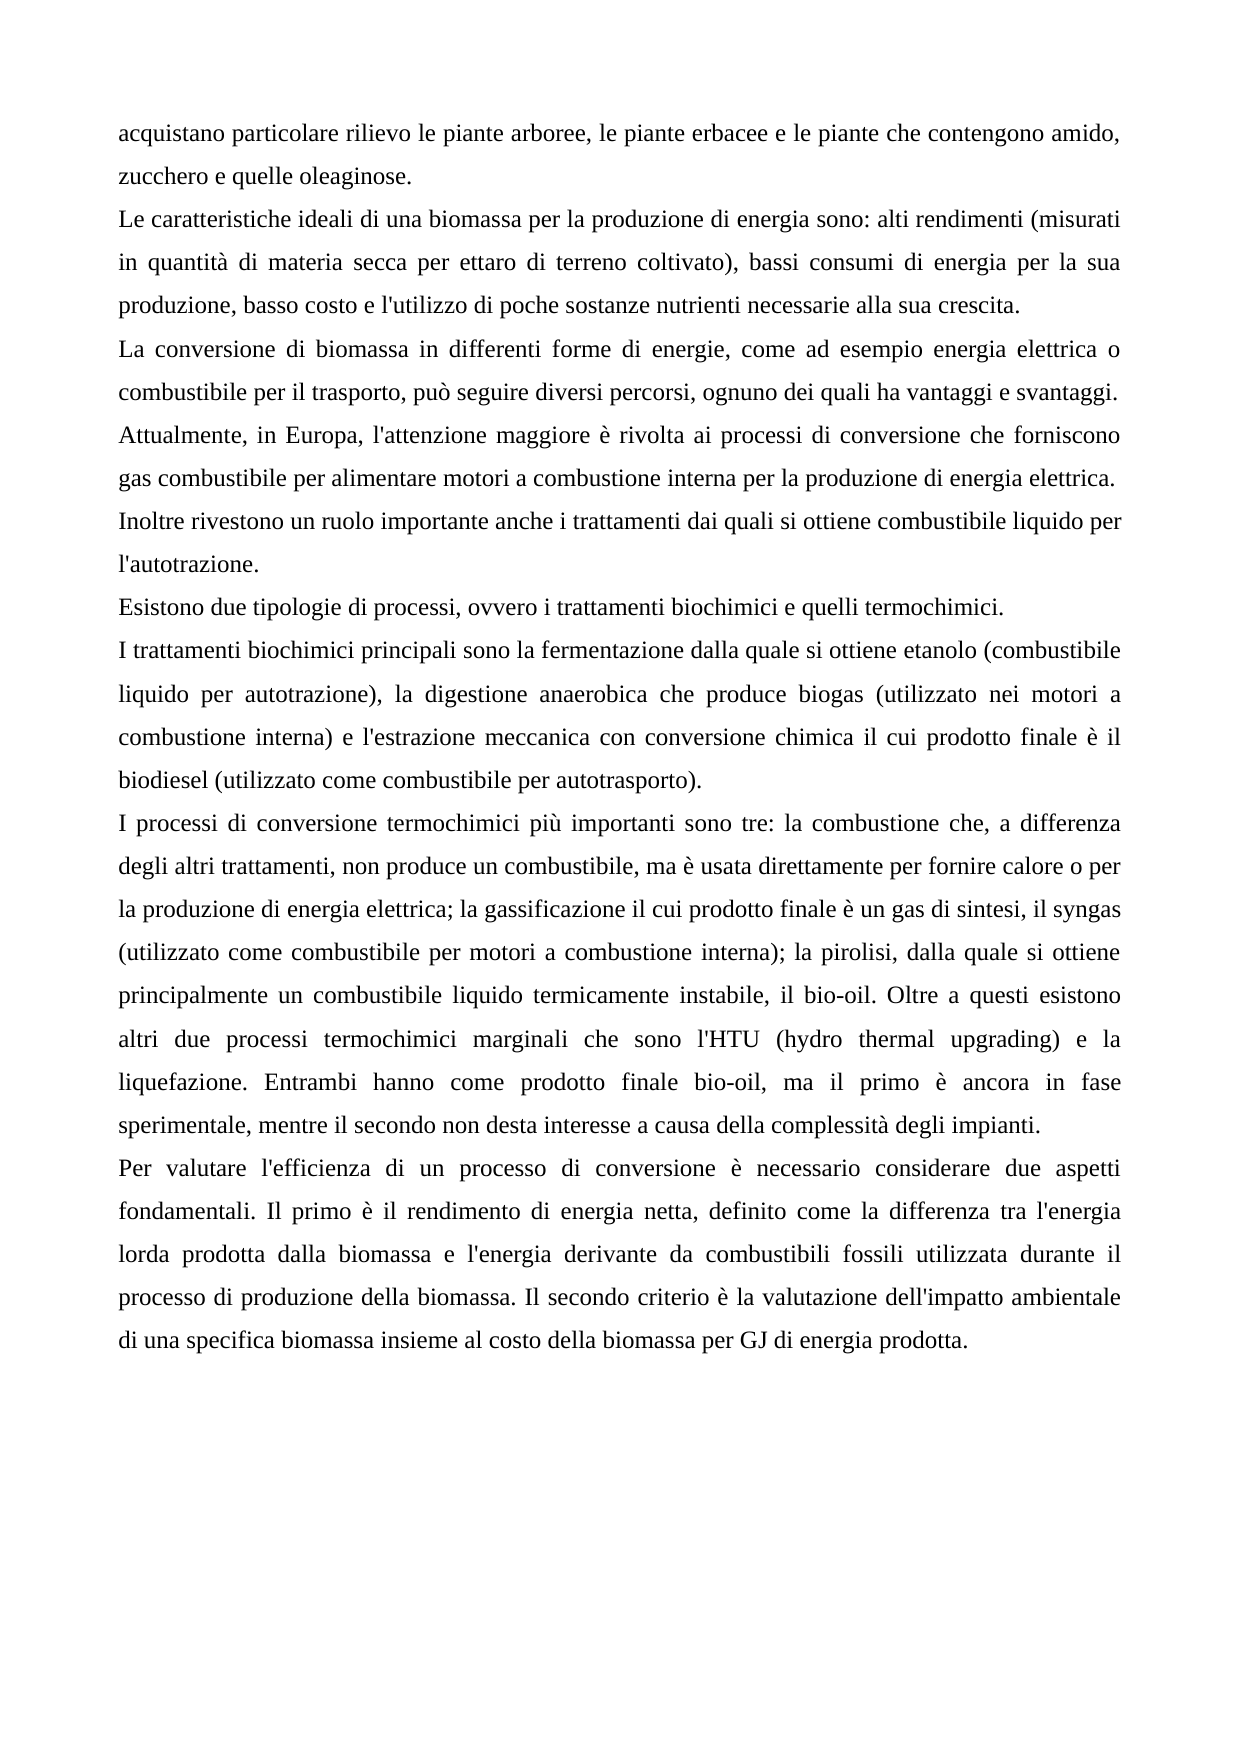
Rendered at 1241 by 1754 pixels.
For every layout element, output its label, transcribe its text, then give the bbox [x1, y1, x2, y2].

text La conversione di biomassa in differenti forme di energie, come ad esempio energia elettrica o combustibile per il trasporto, può seguire diversi percorsi, ognuno dei quali ha vantaggi e svantaggi. [118, 334, 1122, 406]
text Le caratteristiche ideali di una biomassa per la produzione di energia sono: alti rendimenti (misurati in quantità di materia secca per ettaro di terreno coltivato), bassi consumi di energia per la sua produzione, basso costo e l'utilizzo di poche sostanze nutrienti necessarie alla sua crescita. [118, 204, 1122, 319]
text Inoltre rivestono un ruolo importante anche i trattamenti dai quali si ottiene combustibile liquido per l'autotrazione. [118, 506, 1122, 578]
text Attualmente, in Europa, l'attenzione maggiore è rivolta ai processi di conversione che forniscono gas combustibile per alimentare motori a combustione interna per la produzione di energia elettrica. [118, 420, 1122, 492]
text Esistono due tipologie di processi, ovvero i trattamenti biochimici e quelli termochimici. [118, 592, 1122, 621]
text acquistano particolare rilievo le piante arboree, le piante erbacee e le piante che contengono amido, zucchero e quelle oleaginose. [118, 118, 1122, 190]
text Per valutare l'efficienza di un processo di conversione è necessario considerare due aspetti fondamentali. Il primo è il rendimento di energia netta, definito come la differenza tra l'energia lorda prodotta dalla biomassa e l'energia derivante da combustibili fossili utilizzata durante il processo di produzione della biomassa. Il secondo criterio è la valutazione dell'impatto ambientale di una specifica biomassa insieme al costo della biomassa per GJ di energia prodotta. [118, 1153, 1122, 1354]
text I processi di conversione termochimici più importanti sono tre: la combustione che, a differenza degli altri trattamenti, non produce un combustibile, ma è usata direttamente per fornire calore o per la produzione di energia elettrica; la gassificazione il cui prodotto finale è un gas di sintesi, il syngas (utilizzato come combustibile per motori a combustione interna); la pirolisi, dalla quale si ottiene principalmente un combustibile liquido termicamente instabile, il bio-oil. Oltre a questi esistono altri due processi termochimici marginali che sono l'HTU (hydro thermal upgrading) e la liquefazione. Entrambi hanno come prodotto finale bio-oil, ma il primo è ancora in fase sperimentale, mentre il secondo non desta interesse a causa della complessità degli impianti. [118, 808, 1122, 1139]
text I trattamenti biochimici principali sono la fermentazione dalla quale si ottiene etanolo (combustibile liquido per autotrazione), la digestione anaerobica che produce biogas (utilizzato nei motori a combustione interna) e l'estrazione meccanica con conversione chimica il cui prodotto finale è il biodiesel (utilizzato come combustibile per autotrasporto). [118, 636, 1122, 794]
